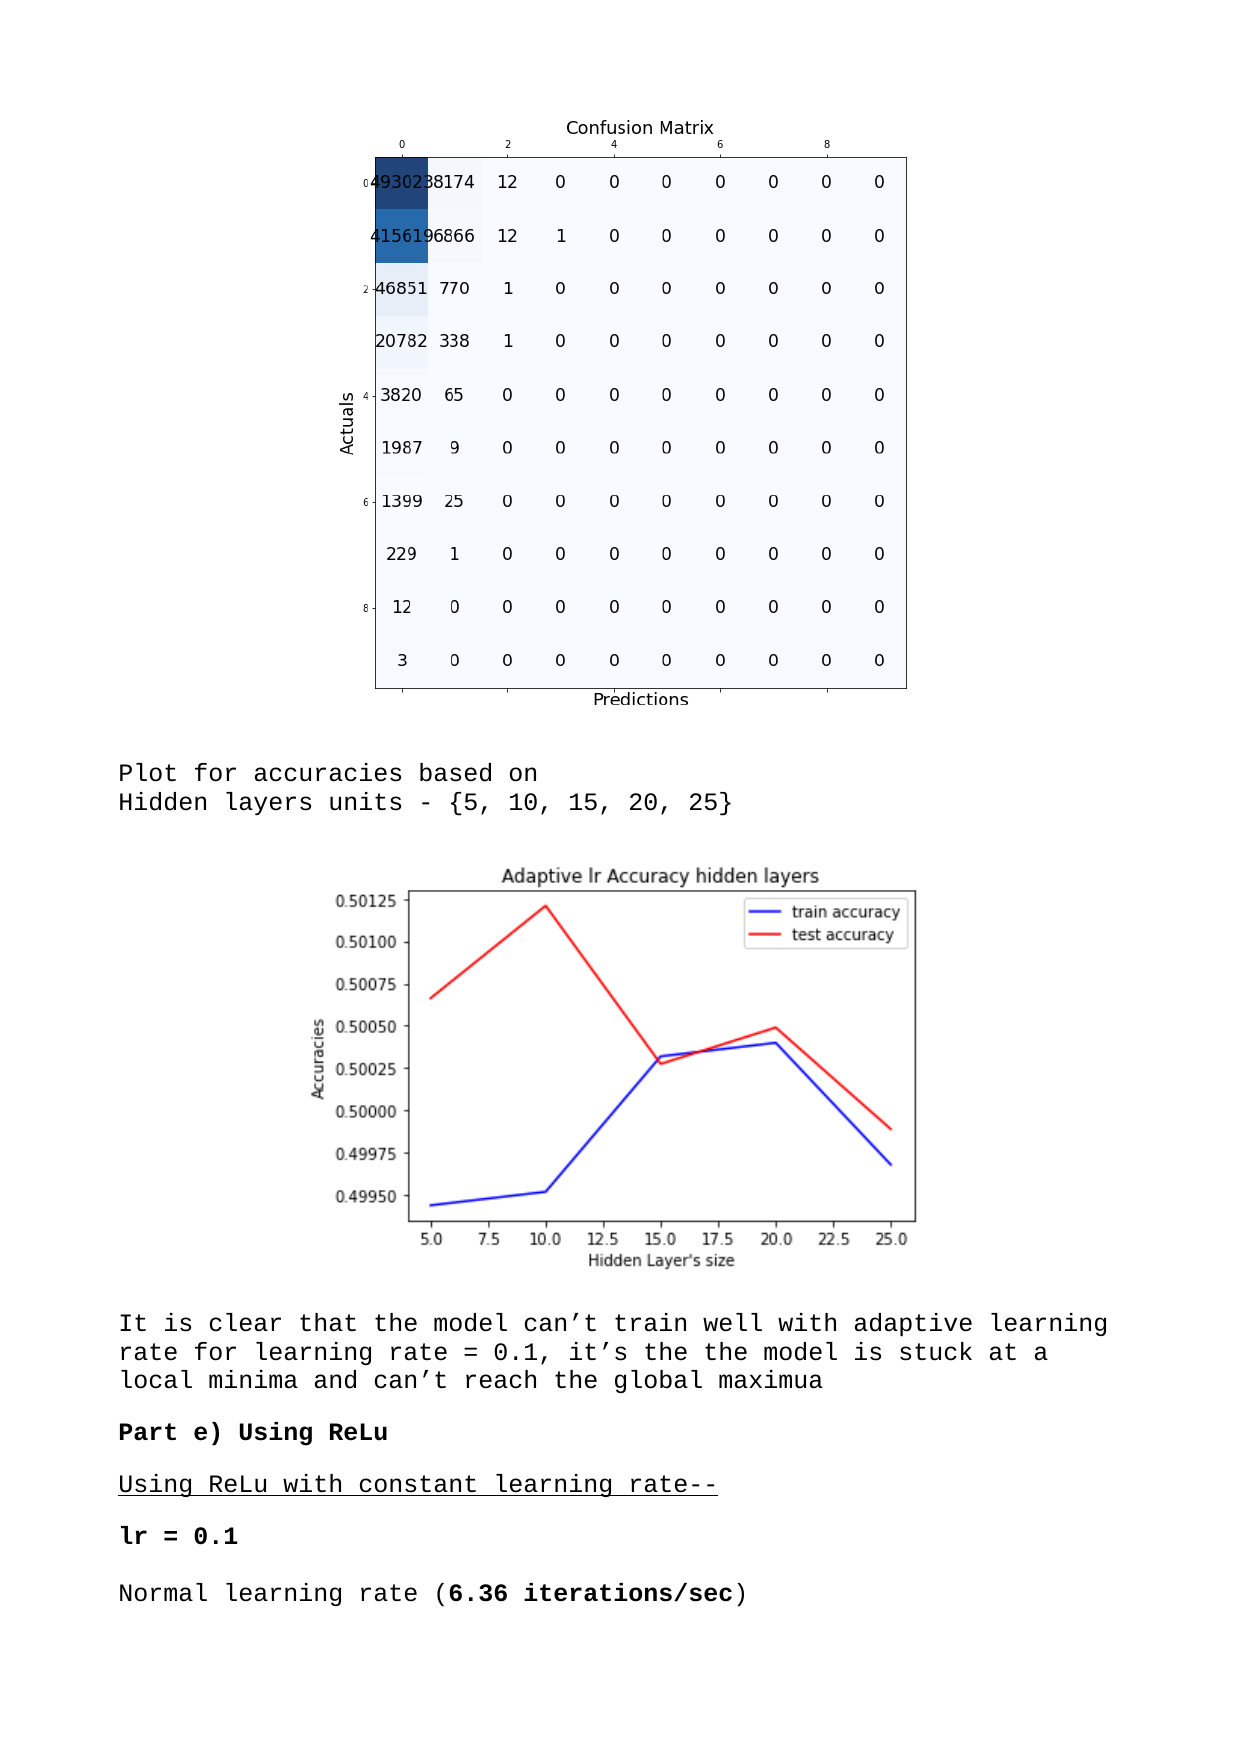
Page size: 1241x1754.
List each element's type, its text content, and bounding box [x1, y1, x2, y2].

text Normal learning rate (6.36 iterations/sec) [118, 1580, 1122, 1608]
text lr = 0.1 [118, 1523, 1122, 1552]
text Part e) Using ReLu [118, 1419, 1122, 1448]
picture [283, 118, 958, 705]
text Using ReLu with constant learning rate-- [118, 1471, 1122, 1500]
text Plot for accuracies based on [118, 761, 1122, 789]
text Hidden layers units - {5, 10, 15, 20, 25} [118, 789, 1122, 818]
picture [242, 846, 998, 1283]
text It is clear that the model can’t train well with adaptive learning rate for learning rate = 0.1, it’s the the model is stuck at a local minima and can’t reach the global maximua [118, 1311, 1122, 1396]
